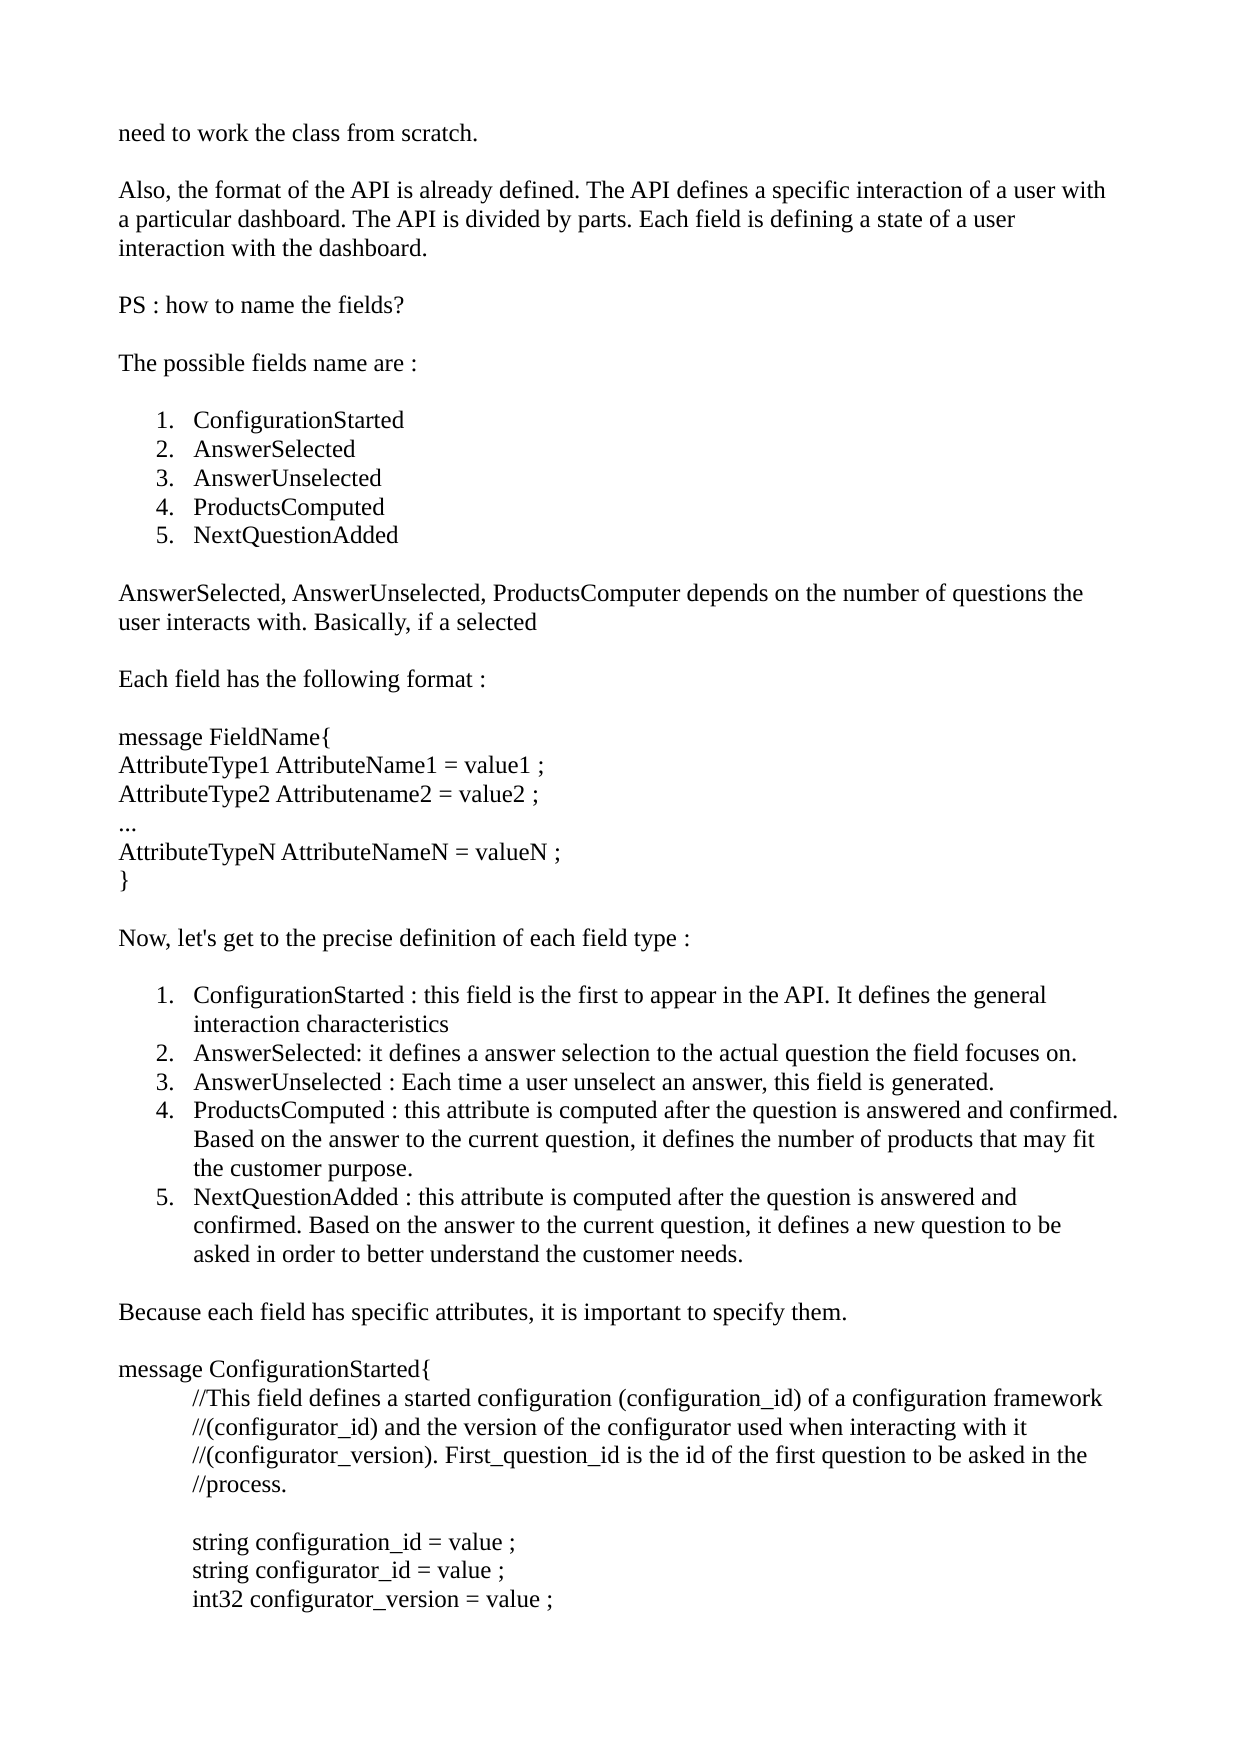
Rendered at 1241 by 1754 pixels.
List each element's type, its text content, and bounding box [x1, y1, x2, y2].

text string configurator_id = value ; [118, 1556, 1122, 1584]
text Each field has the following format : [118, 664, 1122, 693]
text AnswerSelected, AnswerUnselected, ProductsComputer depends on the number of questions the user interacts with. Basically, if a selected [118, 578, 1122, 636]
text AttributeType1 AttributeName1 = value1 ; [118, 751, 1122, 779]
list NextQuestionAdded : this attribute is computed after the question is answered and confirmed. Based on the answer to the current question, it defines a new question to be asked in order to better understand the customer needs. [156, 1182, 1122, 1268]
list AnswerUnselected : Each time a user unselect an answer, this field is generated. [156, 1067, 1122, 1096]
text AttributeType2 Attributename2 = value2 ; [118, 779, 1122, 808]
text need to work the class from scratch. [118, 118, 1122, 147]
text Also, the format of the API is already defined. The API defines a specific interaction of a user with a particular dashboard. The API is divided by parts. Each field is defining a state of a user interaction with the dashboard. [118, 176, 1122, 262]
list ProductsComputed [156, 492, 1122, 521]
text message FieldName{ [118, 722, 1122, 751]
list ConfigurationStarted [156, 406, 1122, 434]
list ProductsComputed : this attribute is computed after the question is answered and confirmed. Based on the answer to the current question, it defines the number of products that may fit the customer purpose. [156, 1096, 1122, 1182]
list NextQuestionAdded [156, 521, 1122, 549]
text message ConfigurationStarted{ [118, 1354, 1122, 1383]
text } [118, 866, 1122, 894]
list AnswerSelected [156, 434, 1122, 463]
text //This field defines a started configuration (configuration_id) of a configuration framework //(configurator_id) and the version of the configurator used when interacting with it [118, 1383, 1122, 1441]
text //(configurator_version). First_question_id is the id of the first question to be asked in the //process. [118, 1441, 1122, 1498]
list ConfigurationStarted : this field is the first to appear in the API. It defines the general interaction characteristics [156, 981, 1122, 1038]
list AnswerUnselected [156, 463, 1122, 492]
text Because each field has specific attributes, it is important to specify them. [118, 1297, 1122, 1326]
text PS : how to name the fields? [118, 291, 1122, 319]
text AttributeTypeN AttributeNameN = valueN ; [118, 837, 1122, 866]
text Now, let's get to the precise definition of each field type : [118, 923, 1122, 952]
text ... [118, 808, 1122, 837]
list AnswerSelected: it defines a answer selection to the actual question the field focuses on. [156, 1038, 1122, 1067]
text The possible fields name are : [118, 348, 1122, 377]
text string configuration_id = value ; [118, 1527, 1122, 1556]
text int32 configurator_version = value ; [118, 1584, 1122, 1613]
